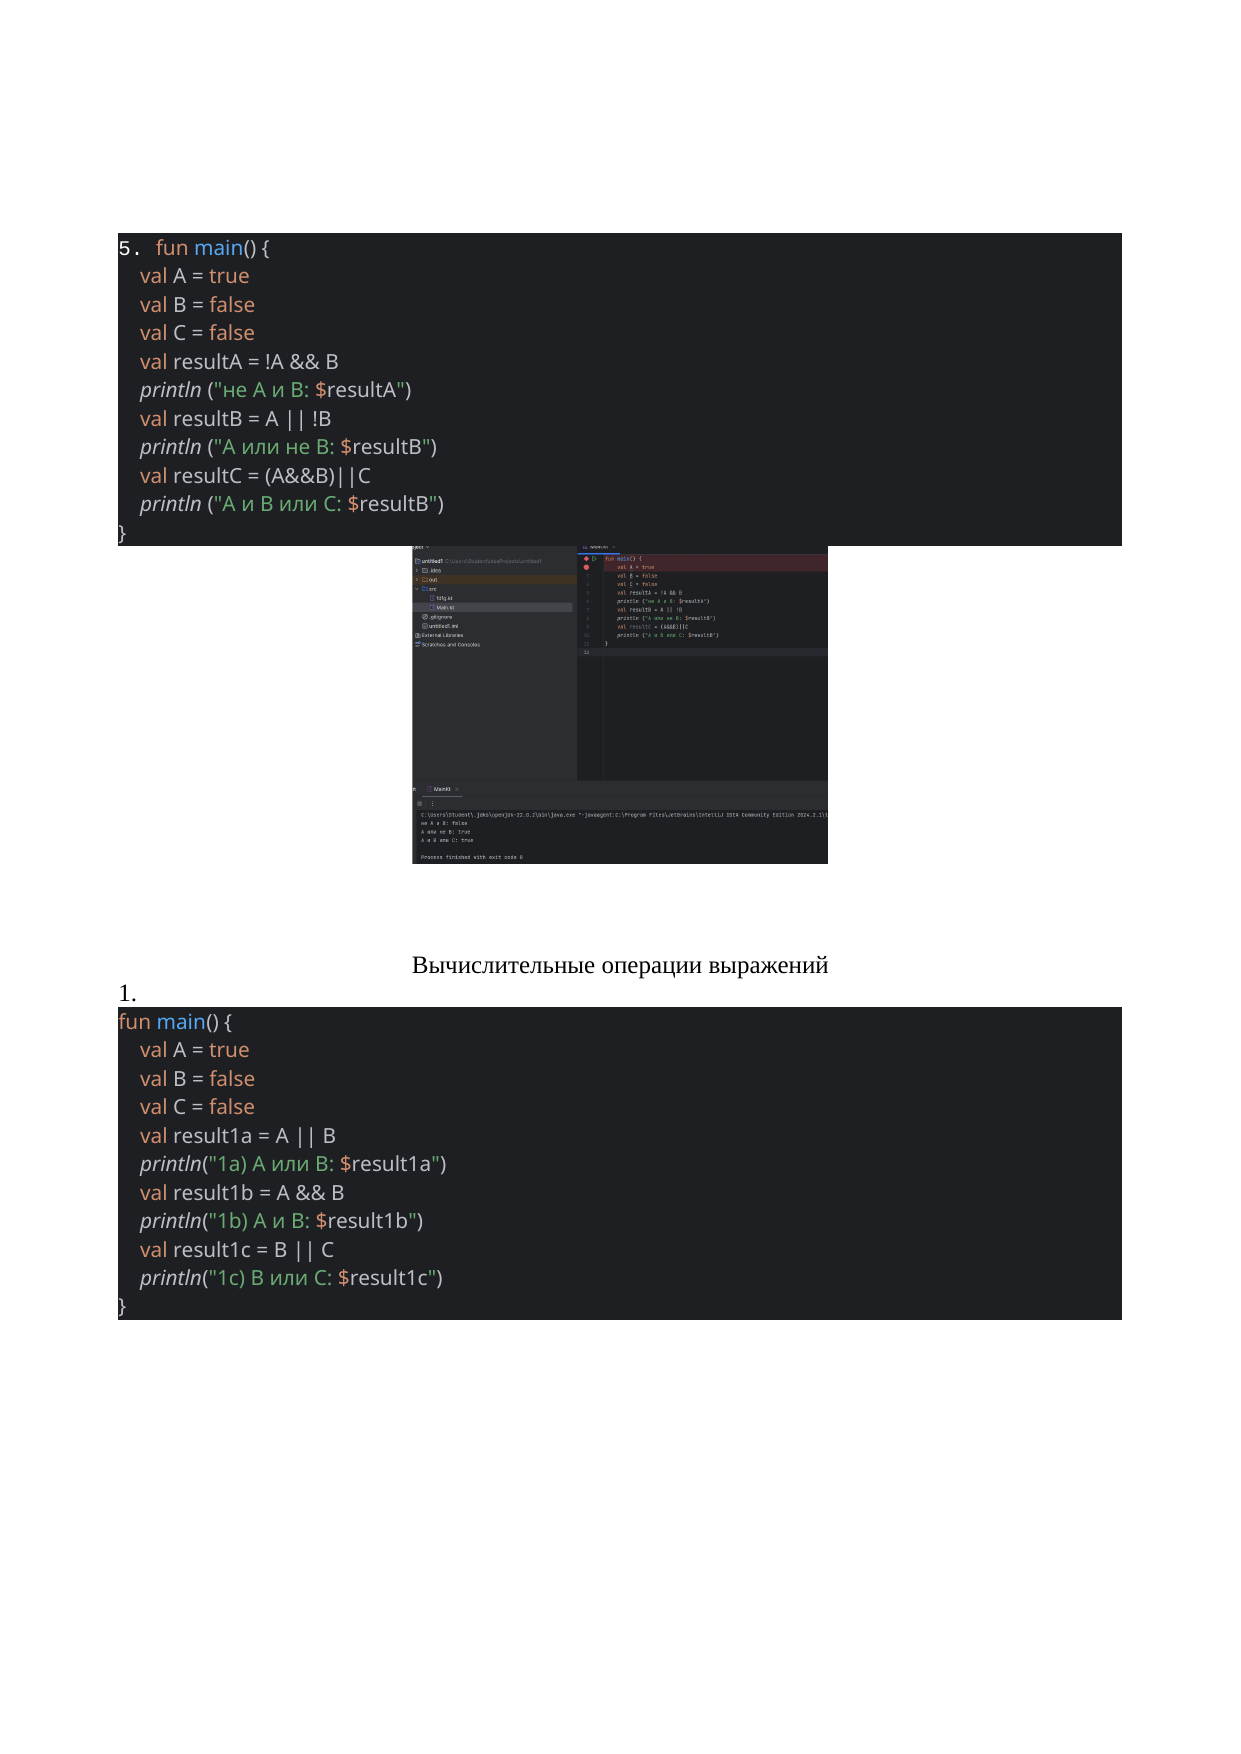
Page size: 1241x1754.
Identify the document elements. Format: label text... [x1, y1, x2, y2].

text fun main() { val A = true val B = false val C = false val result1a = A || B println("1a) A или B: $result1a") val result1b = A && B println("1b) A и B: $result1b") val result1c = B || C println("1c) B или C: $result1c") } [118, 1007, 1122, 1320]
text 1. [118, 978, 1122, 1007]
text 5. fun main() { val A = true val B = false val C = false val resultA = !A && B println ("не A и B: $resultA") val resultB = A || !B println ("A или не B: $resultB") val resultC = (A&&B)||C println ("A и B или C: $resultB") } [118, 233, 1122, 546]
text Вычислительные операции выражений [118, 950, 1122, 978]
